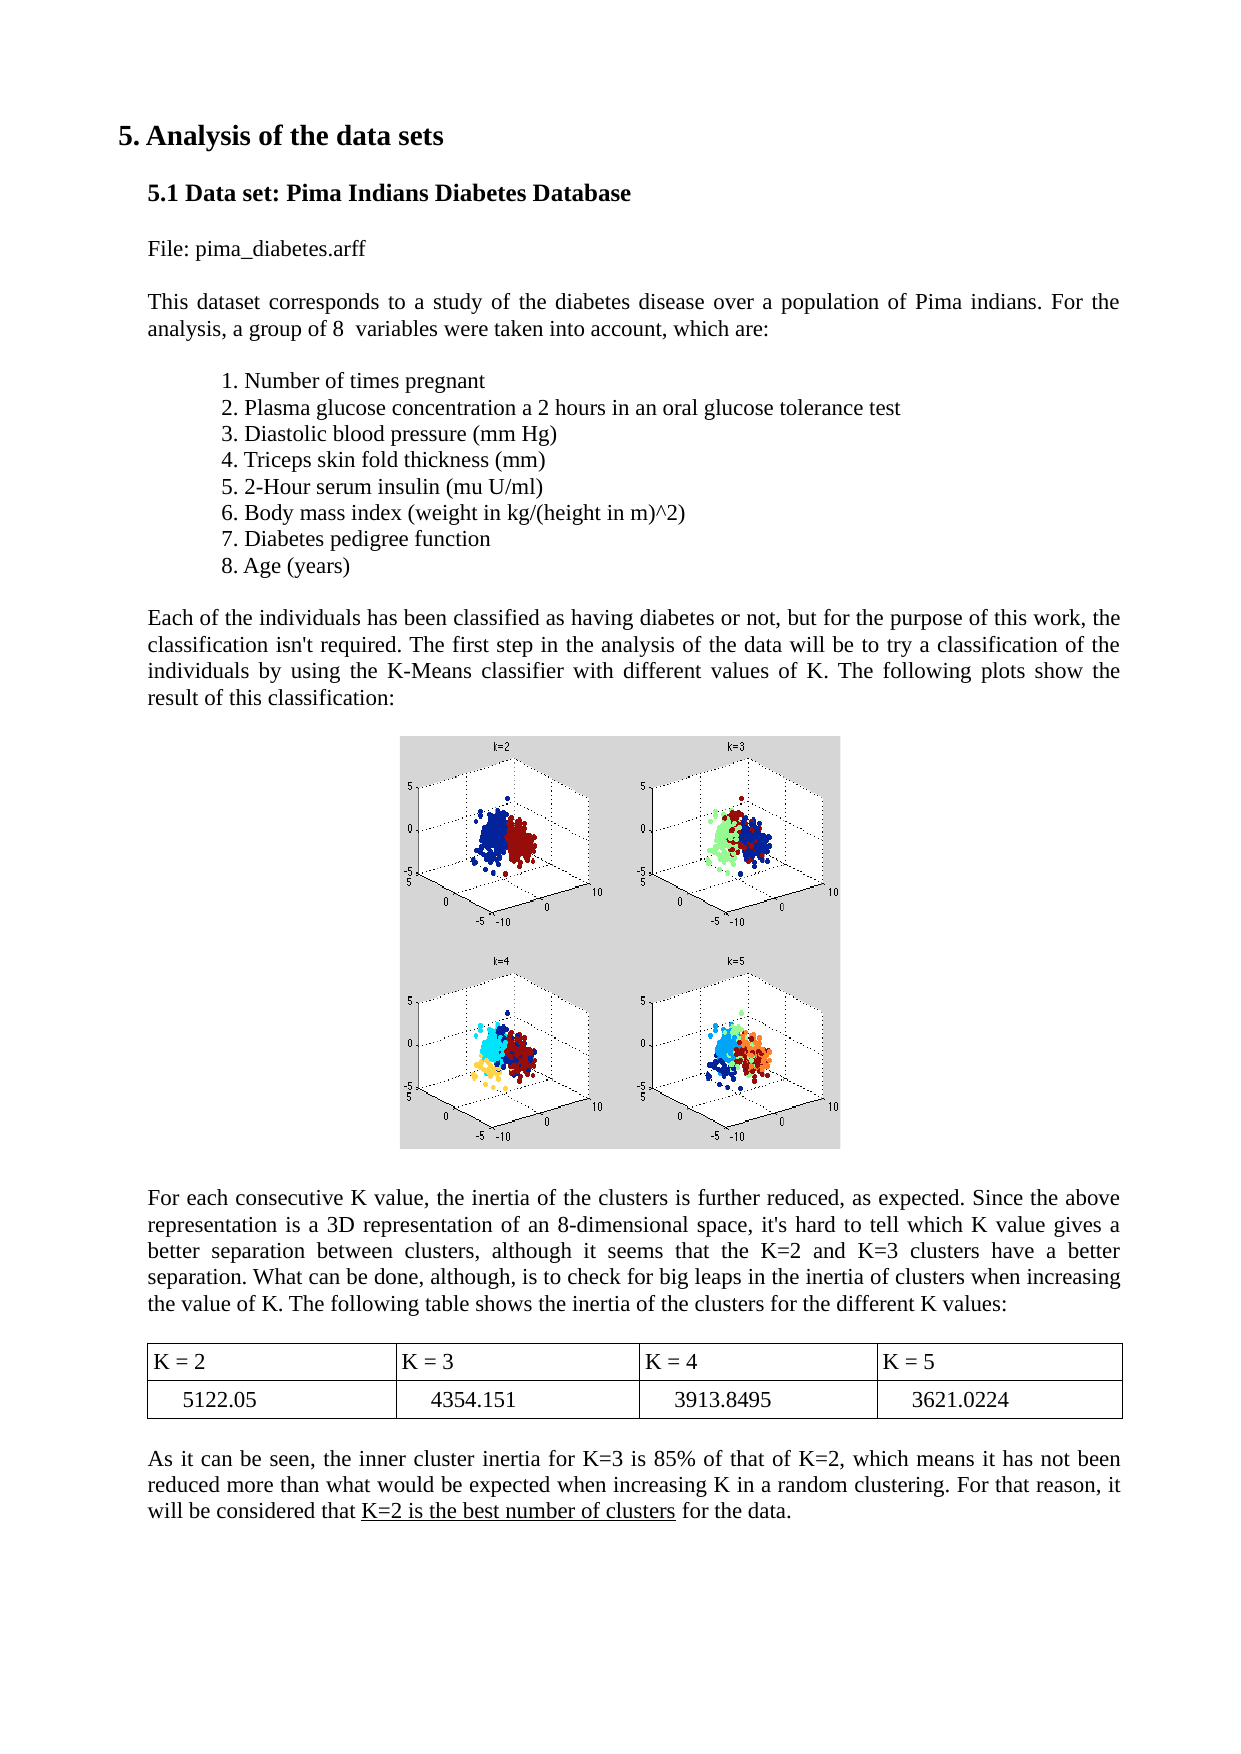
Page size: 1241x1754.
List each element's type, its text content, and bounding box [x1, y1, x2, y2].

text 1. Number of times pregnant [147, 367, 1122, 394]
table_header K = 2 [148, 1344, 396, 1380]
table_header K = 5 [878, 1344, 1122, 1380]
text 7. Diabetes pedigree function [147, 525, 1122, 552]
table_header K = 3 [397, 1344, 639, 1380]
table_cell 3913.8495 [640, 1381, 877, 1418]
text 6. Body mass index (weight in kg/(height in m)^2) [147, 499, 1122, 525]
text As it can be seen, the inner cluster inertia for K=3 is 85% of that of K=2, which means it has not been reduced more than what would be expected when increasing K in a random clustering. For that reason, it will be considered that K=2 is the best number of clusters for the data. [147, 1445, 1122, 1524]
table_cell 3621.0224 [878, 1381, 1122, 1418]
table_cell 4354.151 [397, 1381, 639, 1418]
text Each of the individuals has been classified as having diabetes or not, but for the purpose of this work, the classification isn't required. The first step in the analysis of the data will be to try a classification of the individuals by using the K-Means classifier with different values of K. The following plots show the result of this classification: [147, 604, 1122, 710]
text 3. Diastolic blood pressure (mm Hg) [147, 420, 1122, 446]
table_cell 5122.05 [148, 1381, 396, 1418]
text File: pima_diabetes.arff [147, 236, 1122, 262]
text 5. 2-Hour serum insulin (mu U/ml) [147, 473, 1122, 499]
text 5. Analysis of the data sets [118, 118, 1122, 152]
text For each consecutive K value, the inertia of the clusters is further reduced, as expected. Since the above representation is a 3D representation of an 8-dimensional space, it's hard to tell which K value gives a better separation between clusters, although it seems that the K=2 and K=3 clusters have a better separation. What can be done, although, is to check for big leaps in the inertia of clusters when increasing the value of K. The following table shows the inertia of the clusters for the different K values: [147, 1184, 1122, 1316]
table_header K = 4 [640, 1344, 877, 1380]
text This dataset corresponds to a study of the diabetes disease over a population of Pima indians. For the analysis, a group of 8 variables were taken into account, which are: [147, 288, 1122, 341]
text 8. Age (years) [147, 552, 1122, 578]
picture [399, 736, 841, 1149]
text 5.1 Data set: Pima Indians Diabetes Database [147, 178, 1122, 207]
text 4. Triceps skin fold thickness (mm) [147, 446, 1122, 473]
text 2. Plasma glucose concentration a 2 hours in an oral glucose tolerance test [147, 394, 1122, 420]
